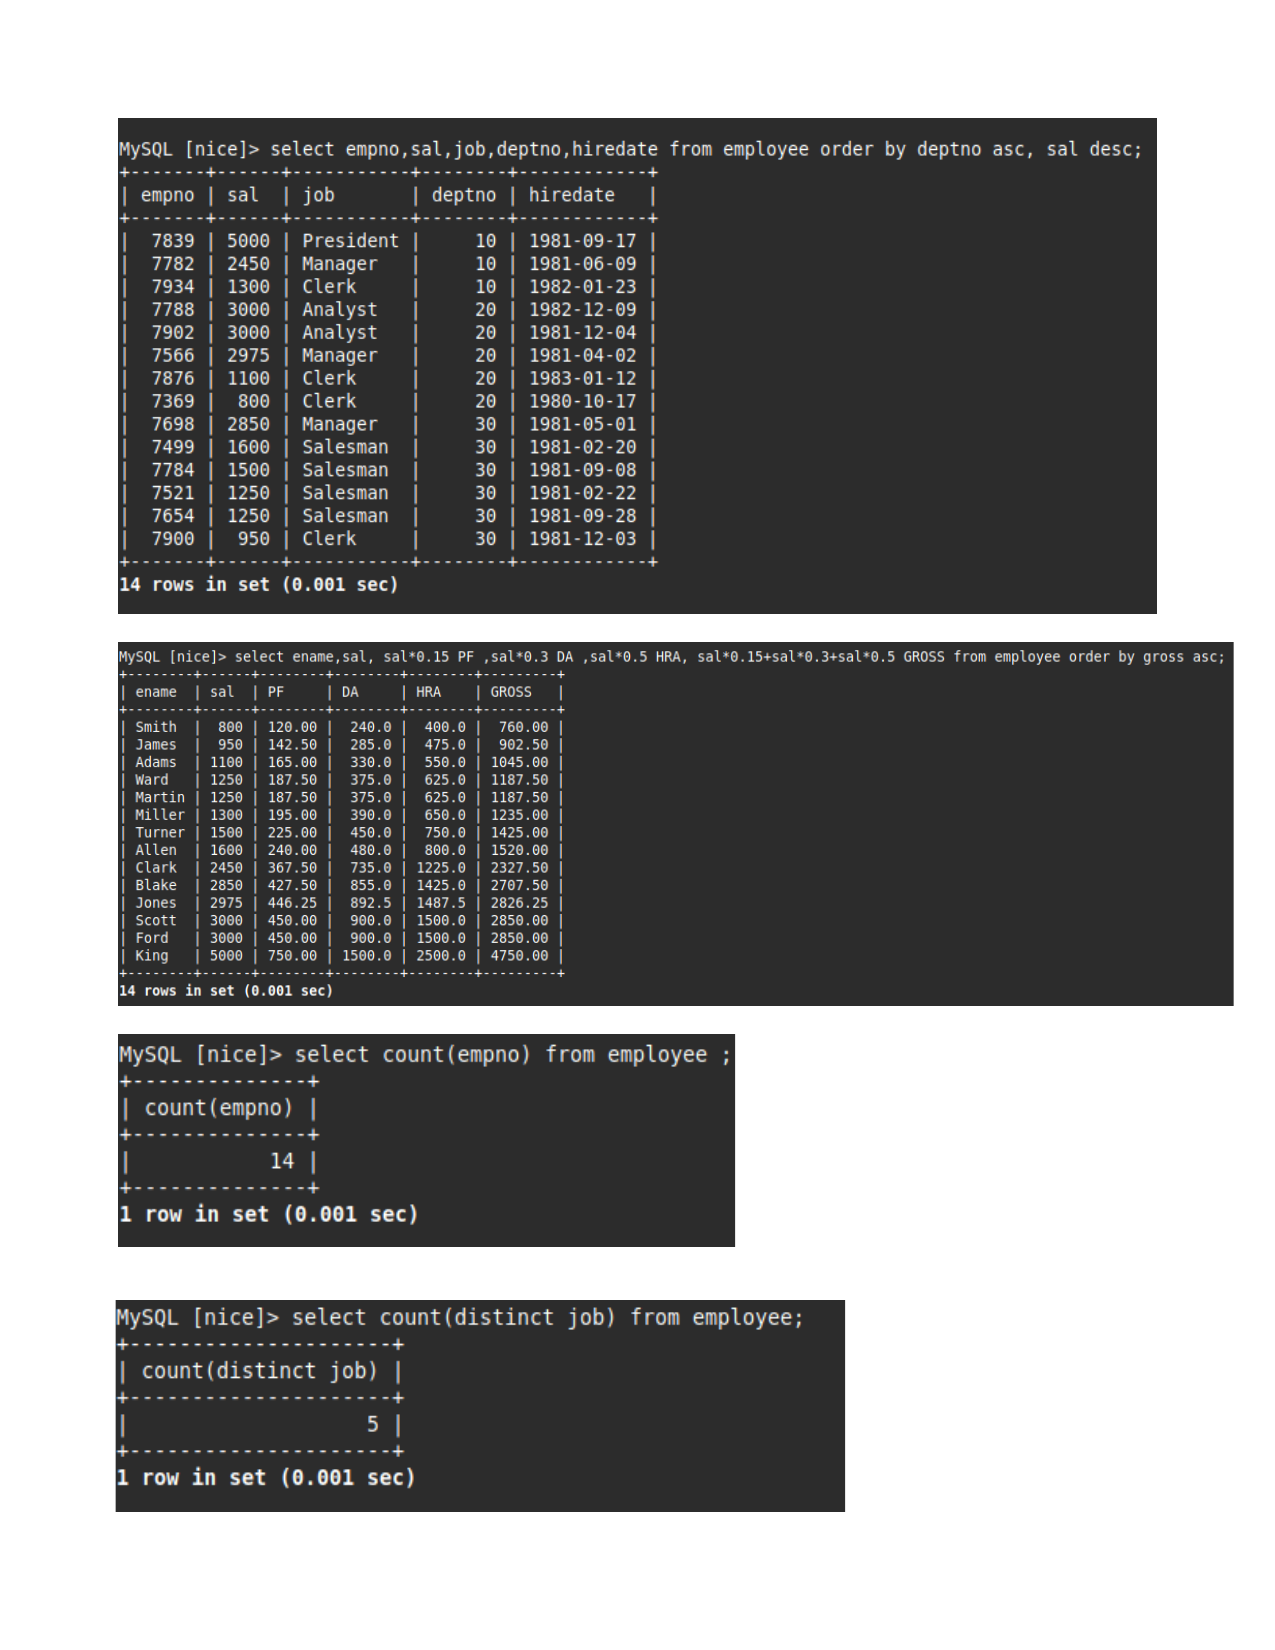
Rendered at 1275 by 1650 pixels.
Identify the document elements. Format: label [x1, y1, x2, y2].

picture [118, 642, 1234, 1006]
picture [115, 1300, 846, 1512]
picture [118, 1034, 736, 1247]
picture [118, 118, 1157, 614]
